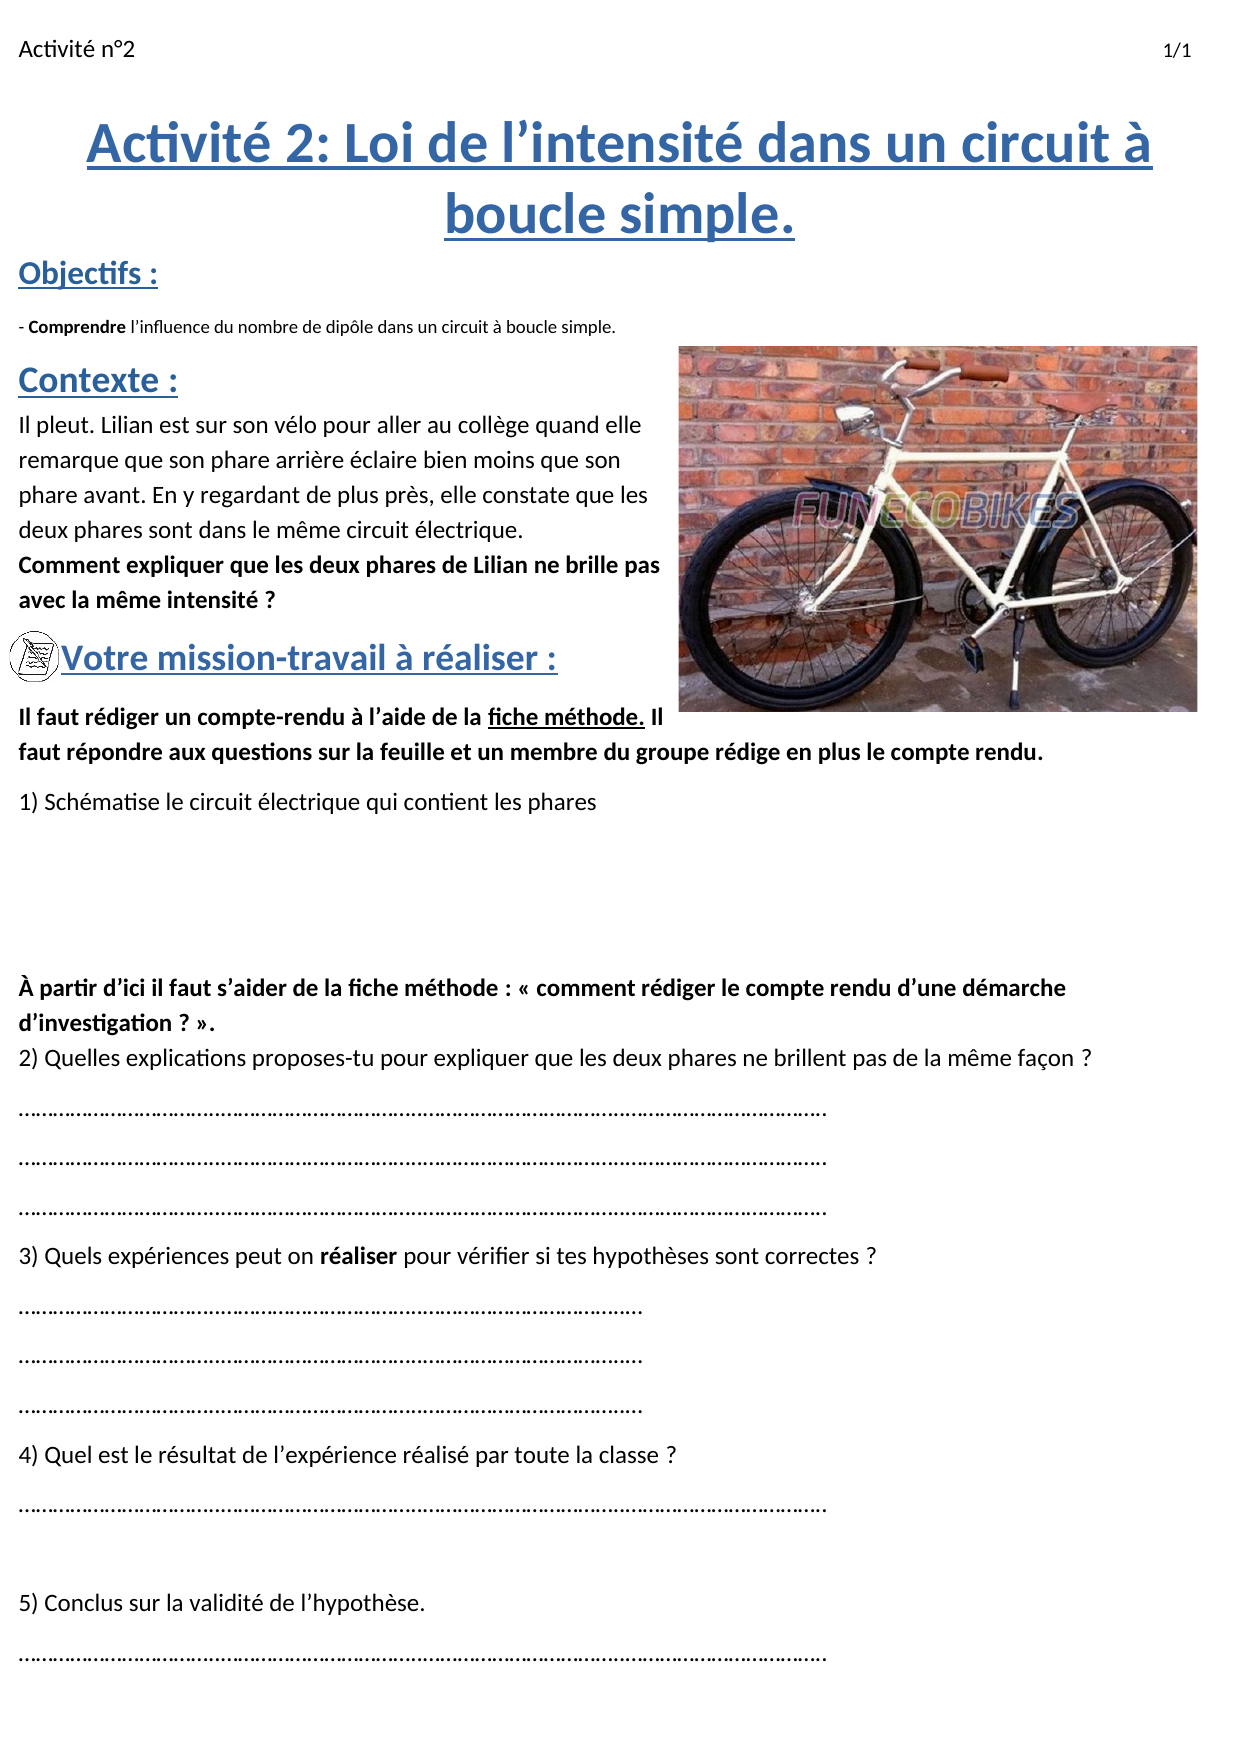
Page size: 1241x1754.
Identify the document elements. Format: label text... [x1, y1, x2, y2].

text 2) Quelles explications proposes-tu pour expliquer que les deux phares ne brillent pas de la même façon ? [18, 1042, 1221, 1073]
text Il pleut. Lilian est sur son vélo pour aller au collège quand elle remarque que son phare arrière éclaire bien moins que son phare avant. En y regardant de plus près, elle constate que les deux phares sont dans le même circuit électrique. [18, 409, 678, 545]
text 3) Quels expériences peut on réaliser pour vérifier si tes hypothèses sont correctes ? [18, 1240, 1221, 1271]
text 5) Conclus sur la validité de l’hypothèse. [18, 1587, 1221, 1618]
picture [9, 631, 59, 682]
picture [678, 346, 1198, 712]
text Contexte : [18, 356, 678, 402]
text ……………………………..……………………………..……………………………..… [18, 1290, 1221, 1321]
text 4) Quel est le résultat de l’expérience réalisé par toute la classe ? [18, 1439, 1221, 1469]
text ……………………………..……………………………..……………………………..…………………………….. [18, 1092, 1221, 1122]
title Activité 2: Loi de l’intensité dans un circuit à boucle simple. [18, 106, 1221, 248]
text ……………………………..……………………………..……………………………..…………………………….. [18, 1488, 1221, 1519]
text [1198, 356, 1221, 402]
text 1) Schématise le circuit électrique qui contient les phares [18, 786, 1221, 816]
text ……………………………..……………………………..……………………………..…………………………….. [18, 1637, 1221, 1668]
text Votre mission-travail à réaliser : [59, 634, 678, 679]
text [1198, 634, 1221, 679]
text Objectifs : [18, 248, 1221, 294]
text ……………………………..……………………………..……………………………..… [18, 1339, 1221, 1370]
text ……………………………..……………………………..……………………………..… [18, 1389, 1221, 1420]
text - Comprendre l’influence du nombre de dipôle dans un circuit à boucle simple. [18, 316, 1221, 338]
text ……………………………..……………………………..……………………………..…………………………….. [18, 1191, 1221, 1221]
text À partir d’ici il faut s’aider de la fiche méthode : « comment rédiger le compte rendu d’une démarche d’investigation ? ». [18, 972, 1221, 1038]
text Comment expliquer que les deux phares de Lilian ne brille pas avec la même intensité ? [18, 549, 678, 615]
text ……………………………..……………………………..……………………………..…………………………….. [18, 1141, 1221, 1172]
text Il faut rédiger un compte-rendu à l’aide de la fiche méthode. Il faut répondre aux questions sur la feuille et un membre du groupe rédige en plus le compte rendu. [18, 701, 1221, 767]
